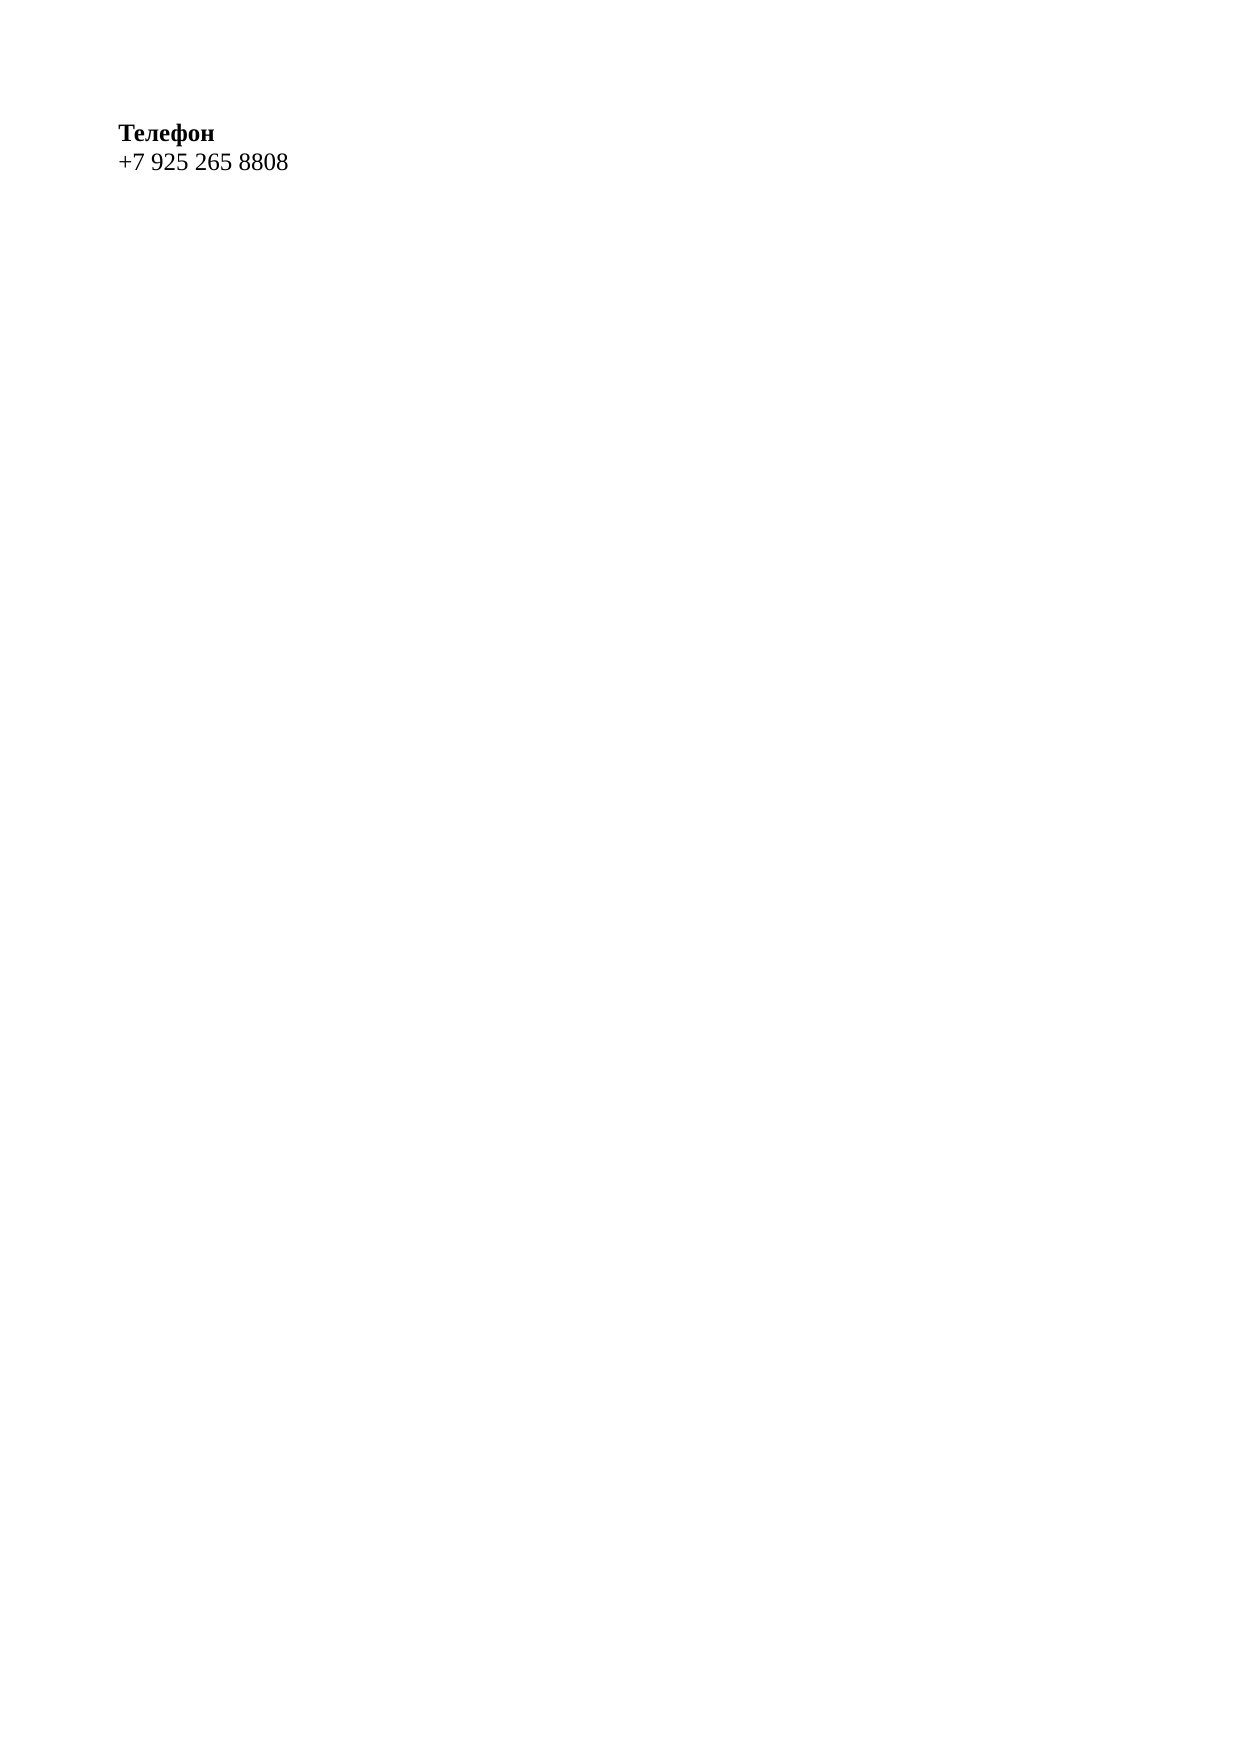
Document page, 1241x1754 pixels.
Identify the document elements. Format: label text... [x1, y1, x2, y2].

text +7 925 265 8808 [118, 147, 1122, 176]
text Телефон [118, 118, 1122, 147]
